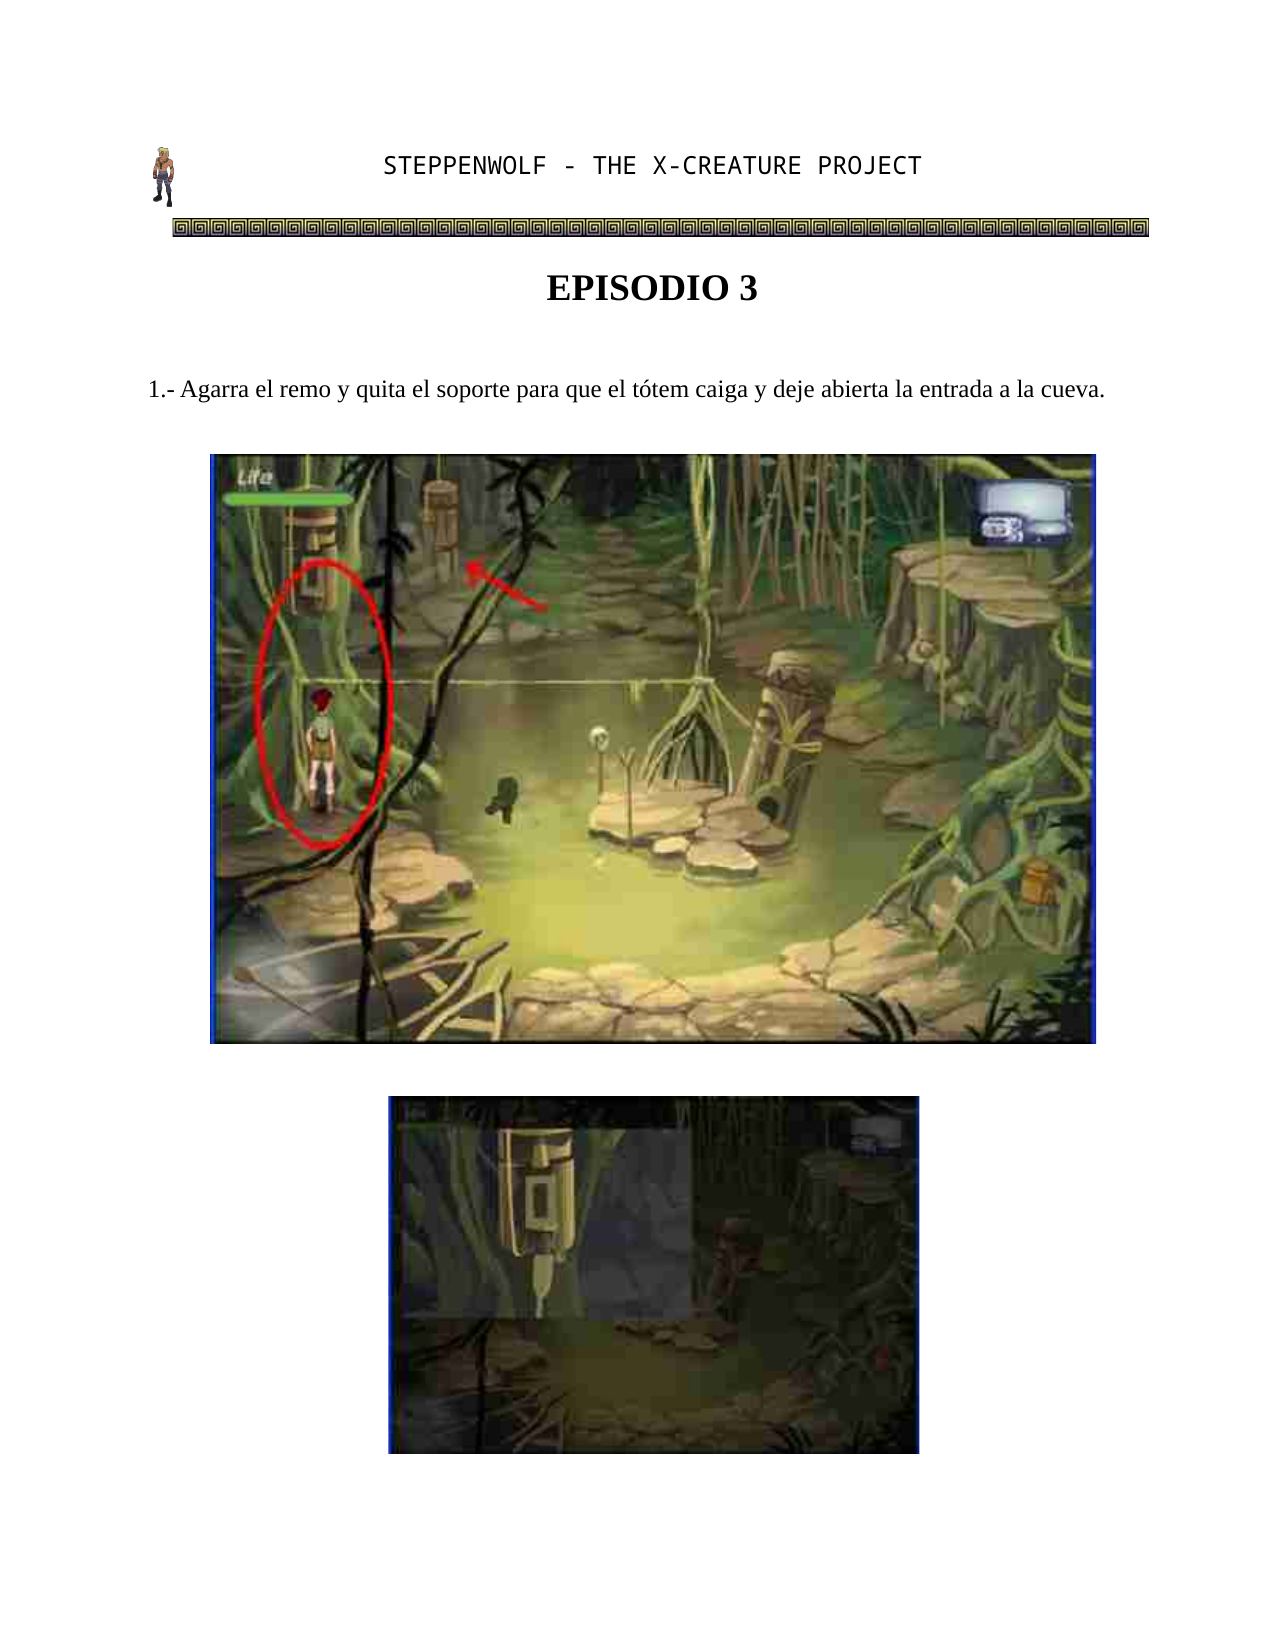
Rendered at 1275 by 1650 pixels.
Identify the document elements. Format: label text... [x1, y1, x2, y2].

picture [210, 454, 1097, 1044]
text 1.- Agarra el remo y quita el soporte para que el tótem caiga y deje abierta la entrada a la cueva. [148, 374, 1157, 402]
picture [147, 147, 181, 207]
picture [172, 218, 1149, 237]
subtitle EPISODIO 3 [148, 266, 1157, 309]
picture [388, 1096, 920, 1454]
